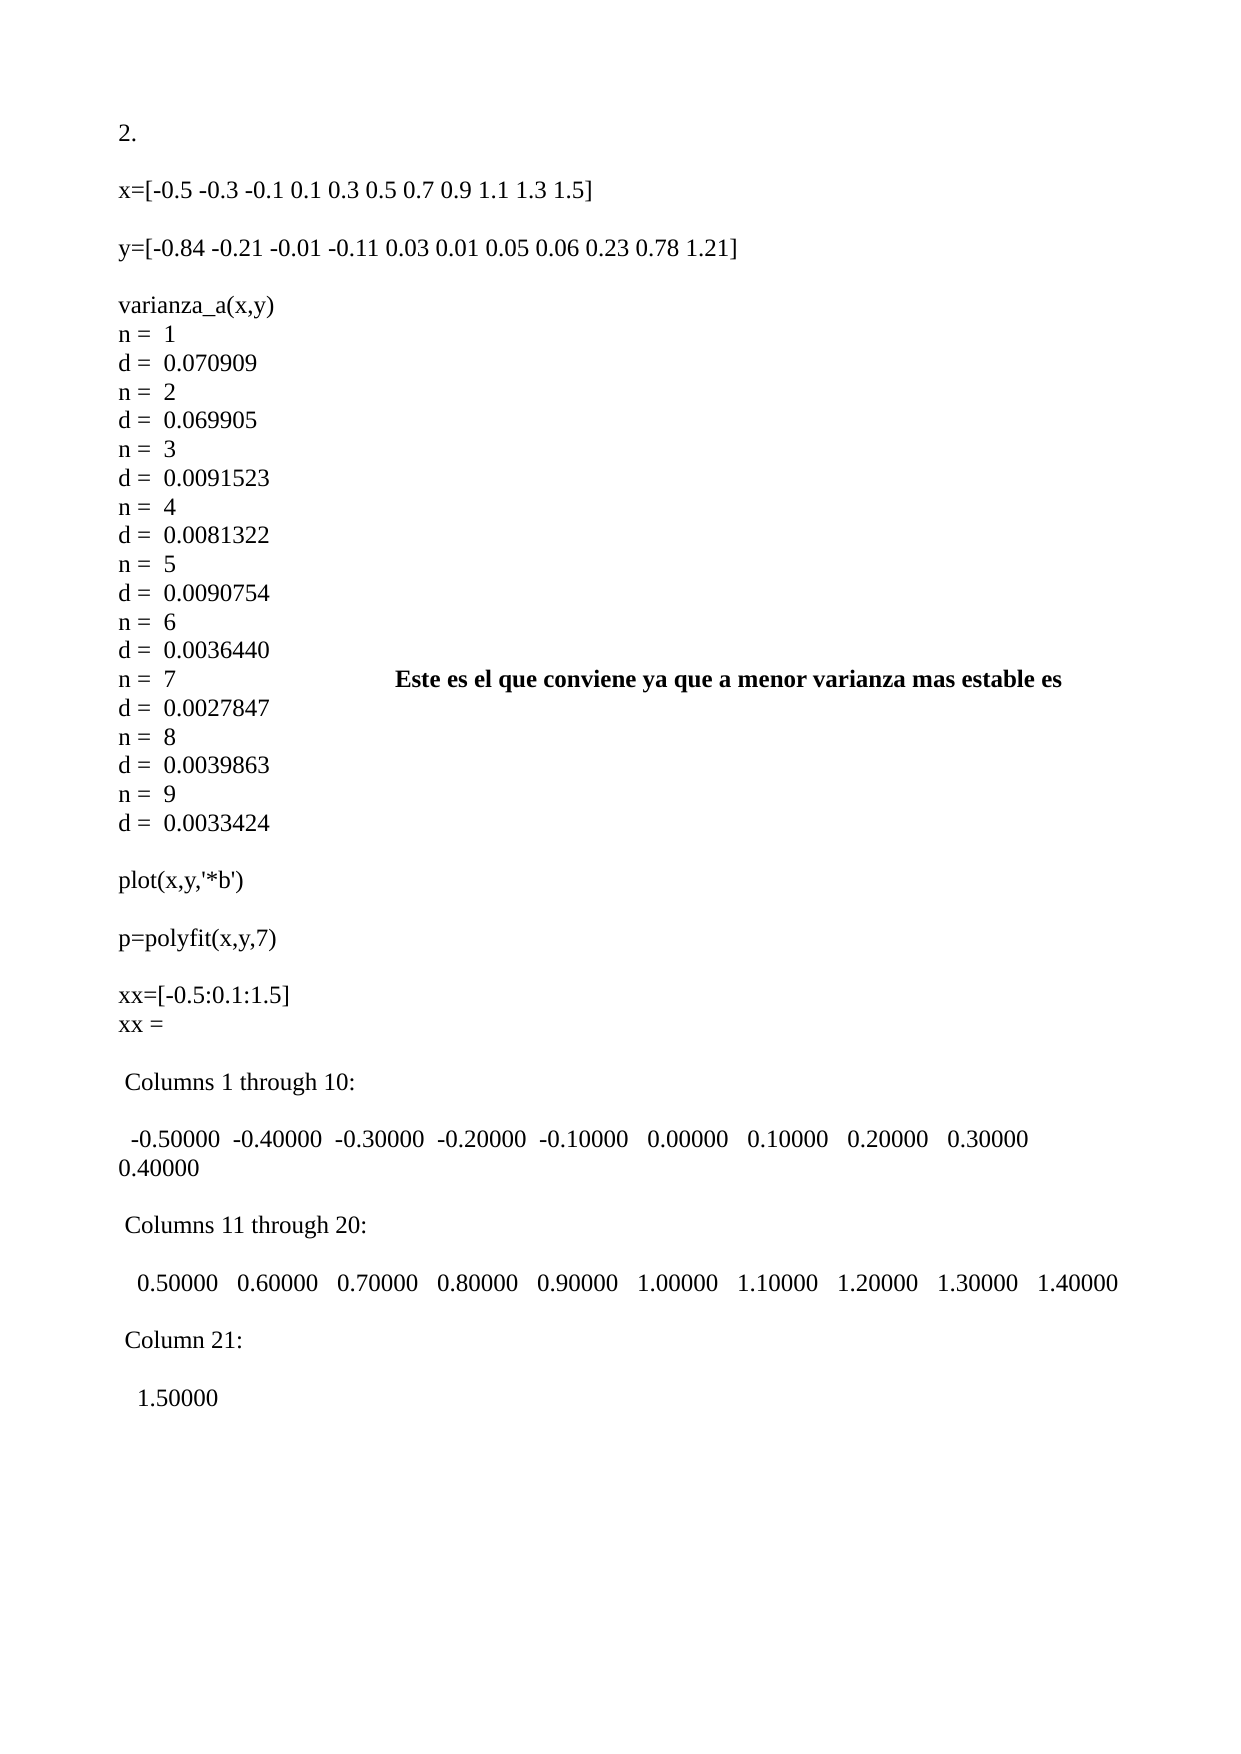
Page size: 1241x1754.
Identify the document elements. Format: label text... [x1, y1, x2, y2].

text d = 0.069905 [118, 406, 1122, 434]
text n = 9 [118, 779, 1122, 808]
text n = 6 [118, 607, 1122, 636]
text x=[-0.5 -0.3 -0.1 0.1 0.3 0.5 0.7 0.9 1.1 1.3 1.5] [118, 176, 1122, 204]
text xx=[-0.5:0.1:1.5] [118, 981, 1122, 1009]
text d = 0.0027847 [118, 693, 1122, 722]
text -0.50000 -0.40000 -0.30000 -0.20000 -0.10000 0.00000 0.10000 0.20000 0.30000 0.40000 [118, 1124, 1122, 1182]
text 2. [118, 118, 1122, 147]
text d = 0.0039863 [118, 751, 1122, 779]
text d = 0.0091523 [118, 463, 1122, 492]
text n = 8 [118, 722, 1122, 751]
text n = 2 [118, 377, 1122, 406]
text xx = [118, 1009, 1122, 1038]
text 0.50000 0.60000 0.70000 0.80000 0.90000 1.00000 1.10000 1.20000 1.30000 1.40000 [118, 1268, 1122, 1297]
text d = 0.0033424 [118, 808, 1122, 837]
text n = 3 [118, 434, 1122, 463]
text d = 0.070909 [118, 348, 1122, 377]
text varianza_a(x,y) [118, 291, 1122, 319]
text n = 1 [118, 319, 1122, 348]
text n = 7 Este es el que conviene ya que a menor varianza mas estable es [118, 664, 1122, 693]
text n = 5 [118, 549, 1122, 578]
text plot(x,y,'*b') [118, 866, 1122, 894]
text 1.50000 [118, 1383, 1122, 1412]
text y=[-0.84 -0.21 -0.01 -0.11 0.03 0.01 0.05 0.06 0.23 0.78 1.21] [118, 233, 1122, 262]
text d = 0.0081322 [118, 521, 1122, 549]
text Column 21: [118, 1326, 1122, 1354]
text n = 4 [118, 492, 1122, 521]
text p=polyfit(x,y,7) [118, 923, 1122, 952]
text Columns 1 through 10: [118, 1067, 1122, 1096]
text d = 0.0036440 [118, 636, 1122, 664]
text d = 0.0090754 [118, 578, 1122, 607]
text Columns 11 through 20: [118, 1211, 1122, 1239]
